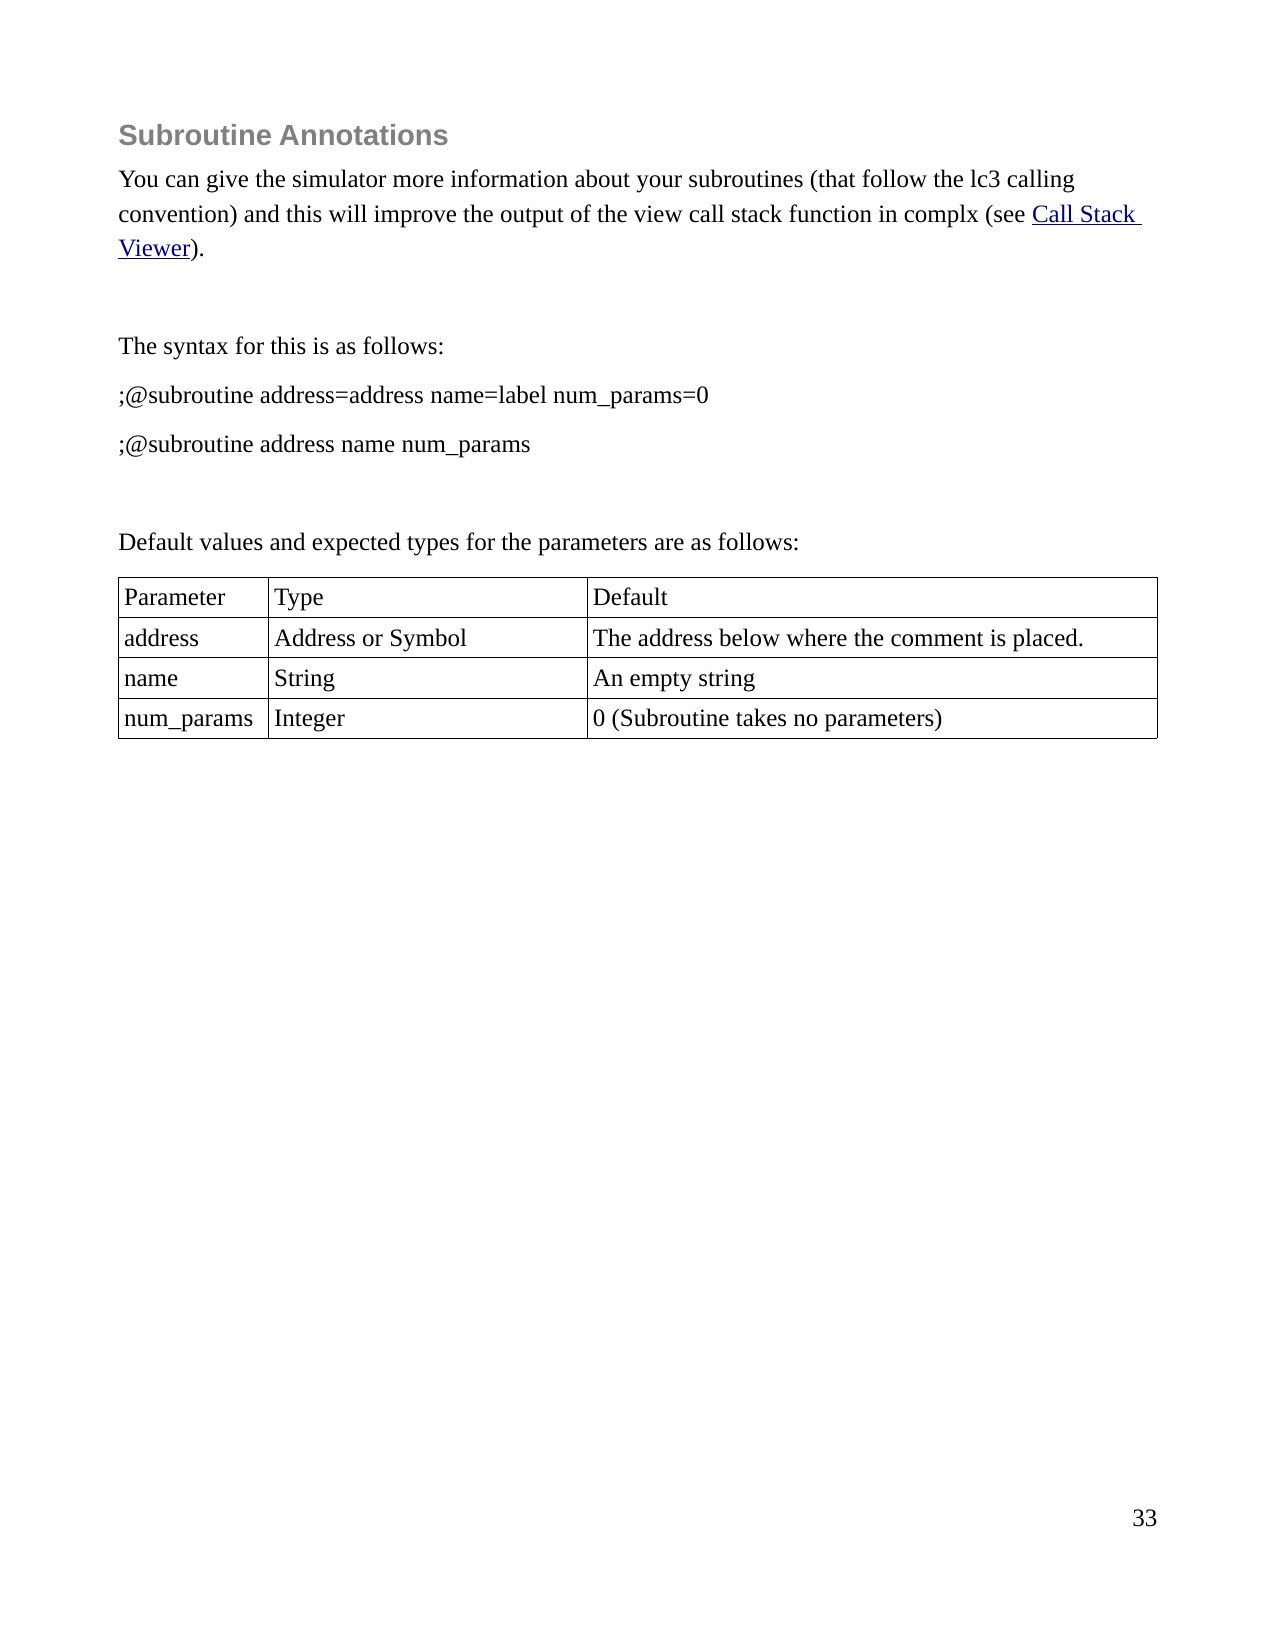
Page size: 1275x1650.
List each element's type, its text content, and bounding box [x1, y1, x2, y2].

table_cell The address below where the comment is placed. [588, 618, 1157, 657]
text You can give the simulator more information about your subroutines (that follow the lc3 calling convention) and this will improve the output of the view call stack function in complx (see Call Stack Viewer). [118, 164, 1157, 262]
text ;@subroutine address name num_params [118, 429, 1157, 458]
text ;@subroutine address=address name=label num_params=0 [118, 380, 1157, 409]
table_cell 0 (Subroutine takes no parameters) [588, 699, 1157, 738]
table_cell Integer [269, 699, 587, 738]
subtitle Subroutine Annotations [118, 118, 1157, 152]
table_header Default [588, 578, 1157, 617]
table_cell Address or Symbol [269, 618, 587, 657]
table_cell name [119, 658, 268, 697]
table_cell String [269, 658, 587, 697]
table_cell An empty string [588, 658, 1157, 697]
table_cell address [119, 618, 268, 657]
table_cell num_params [119, 699, 268, 738]
text The syntax for this is as follows: [118, 331, 1157, 360]
table_header Type [269, 578, 587, 617]
table_header Parameter [119, 578, 268, 617]
text Default values and expected types for the parameters are as follows: [118, 527, 1157, 556]
